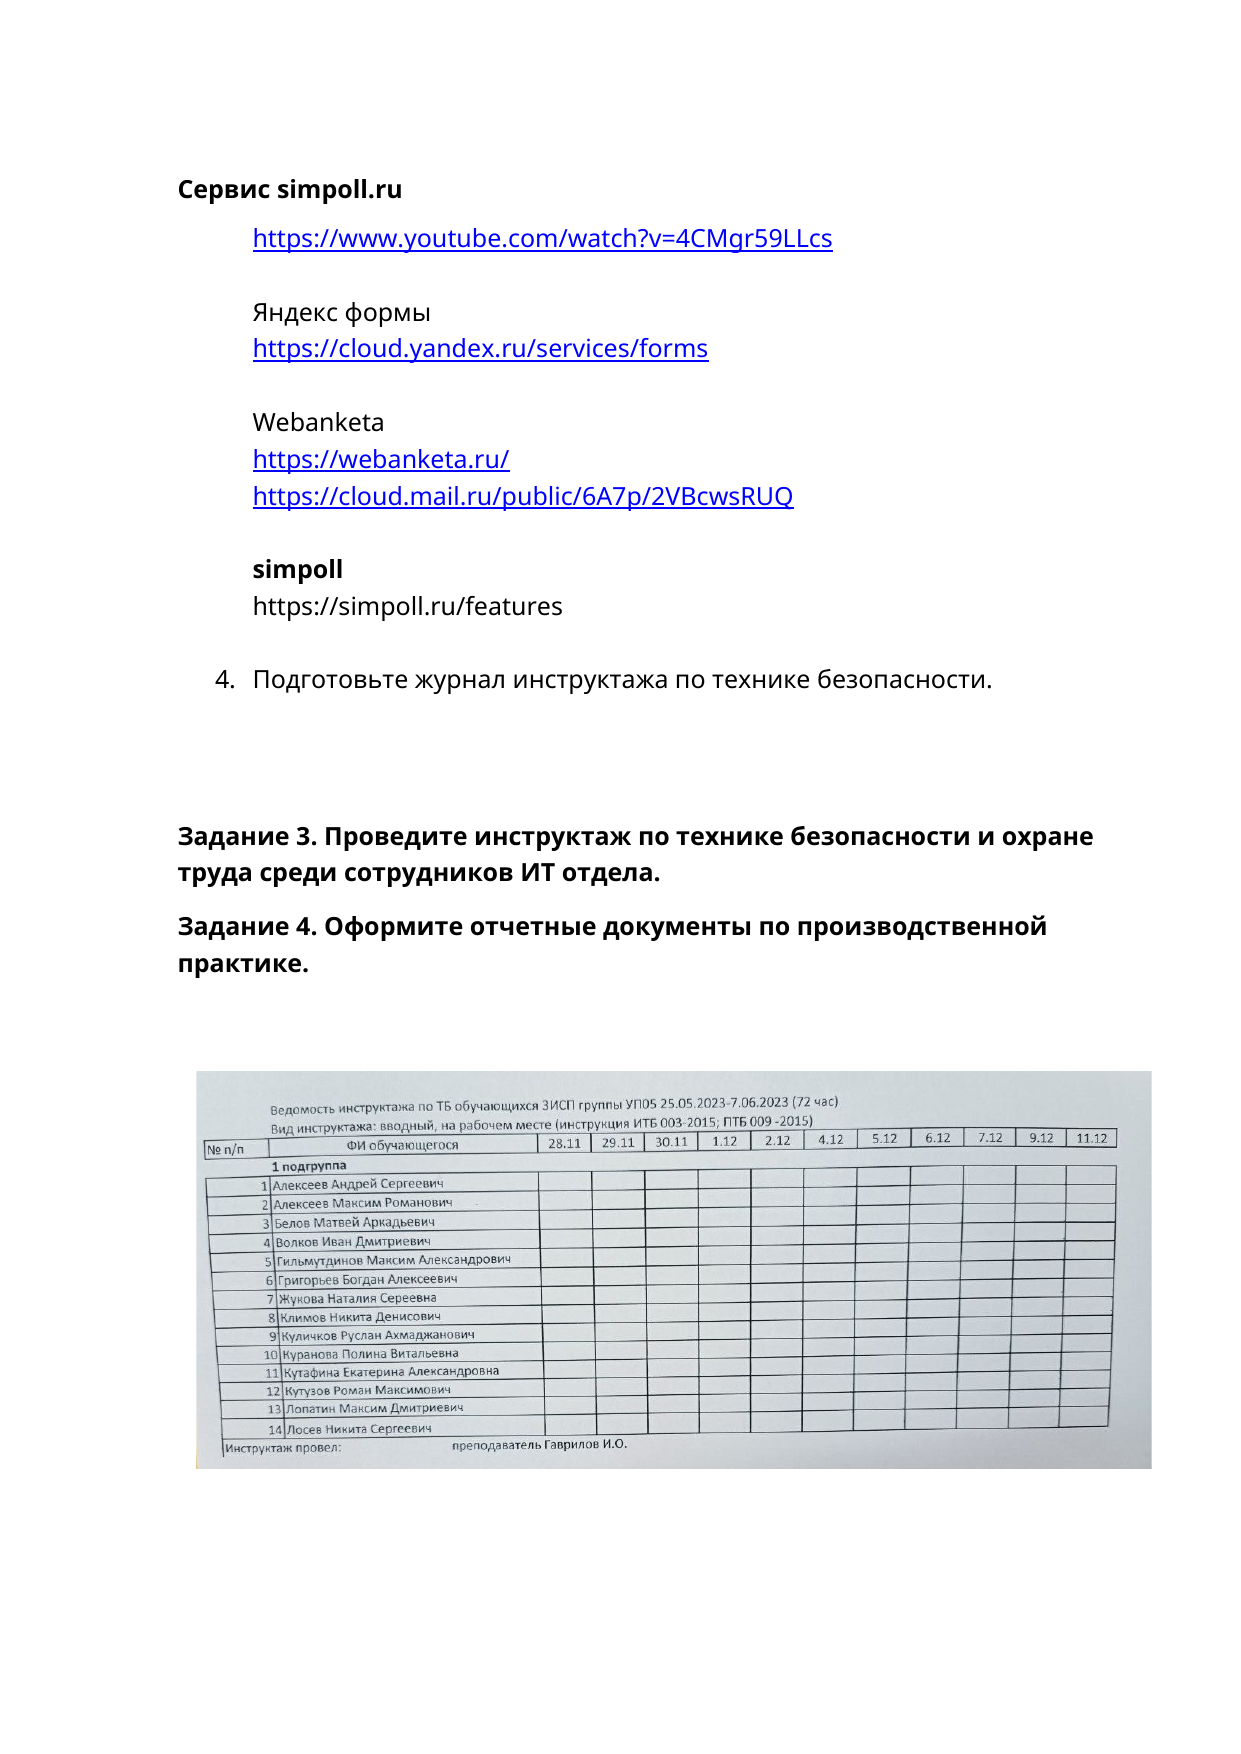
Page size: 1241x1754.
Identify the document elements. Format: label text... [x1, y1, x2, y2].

list Яндекс формы [252, 294, 1152, 328]
text Задание 4. Оформите отчетные документы по производственной практике. [177, 908, 1152, 979]
list Подготовьте журнал инструктажа по технике безопасности. [215, 662, 1152, 696]
list https://simpoll.ru/features [252, 588, 1152, 623]
list https://cloud.yandex.ru/services/forms [252, 331, 1152, 365]
list Webanketa [252, 405, 1152, 439]
subtitle Сервис simpoll.ru [177, 172, 1152, 206]
list https://cloud.mail.ru/public/6A7p/2VBcwsRUQ [252, 478, 1152, 512]
list https://webanketa.ru/ [252, 441, 1152, 476]
list https://www.youtube.com/watch?v=4CMgr59LLcs [252, 221, 1152, 255]
text Задание 3. Проведите инструктаж по технике безопасности и охране труда среди сотрудников ИТ отдела. [177, 818, 1152, 889]
picture [196, 1071, 1152, 1469]
list simpoll [252, 552, 1152, 586]
